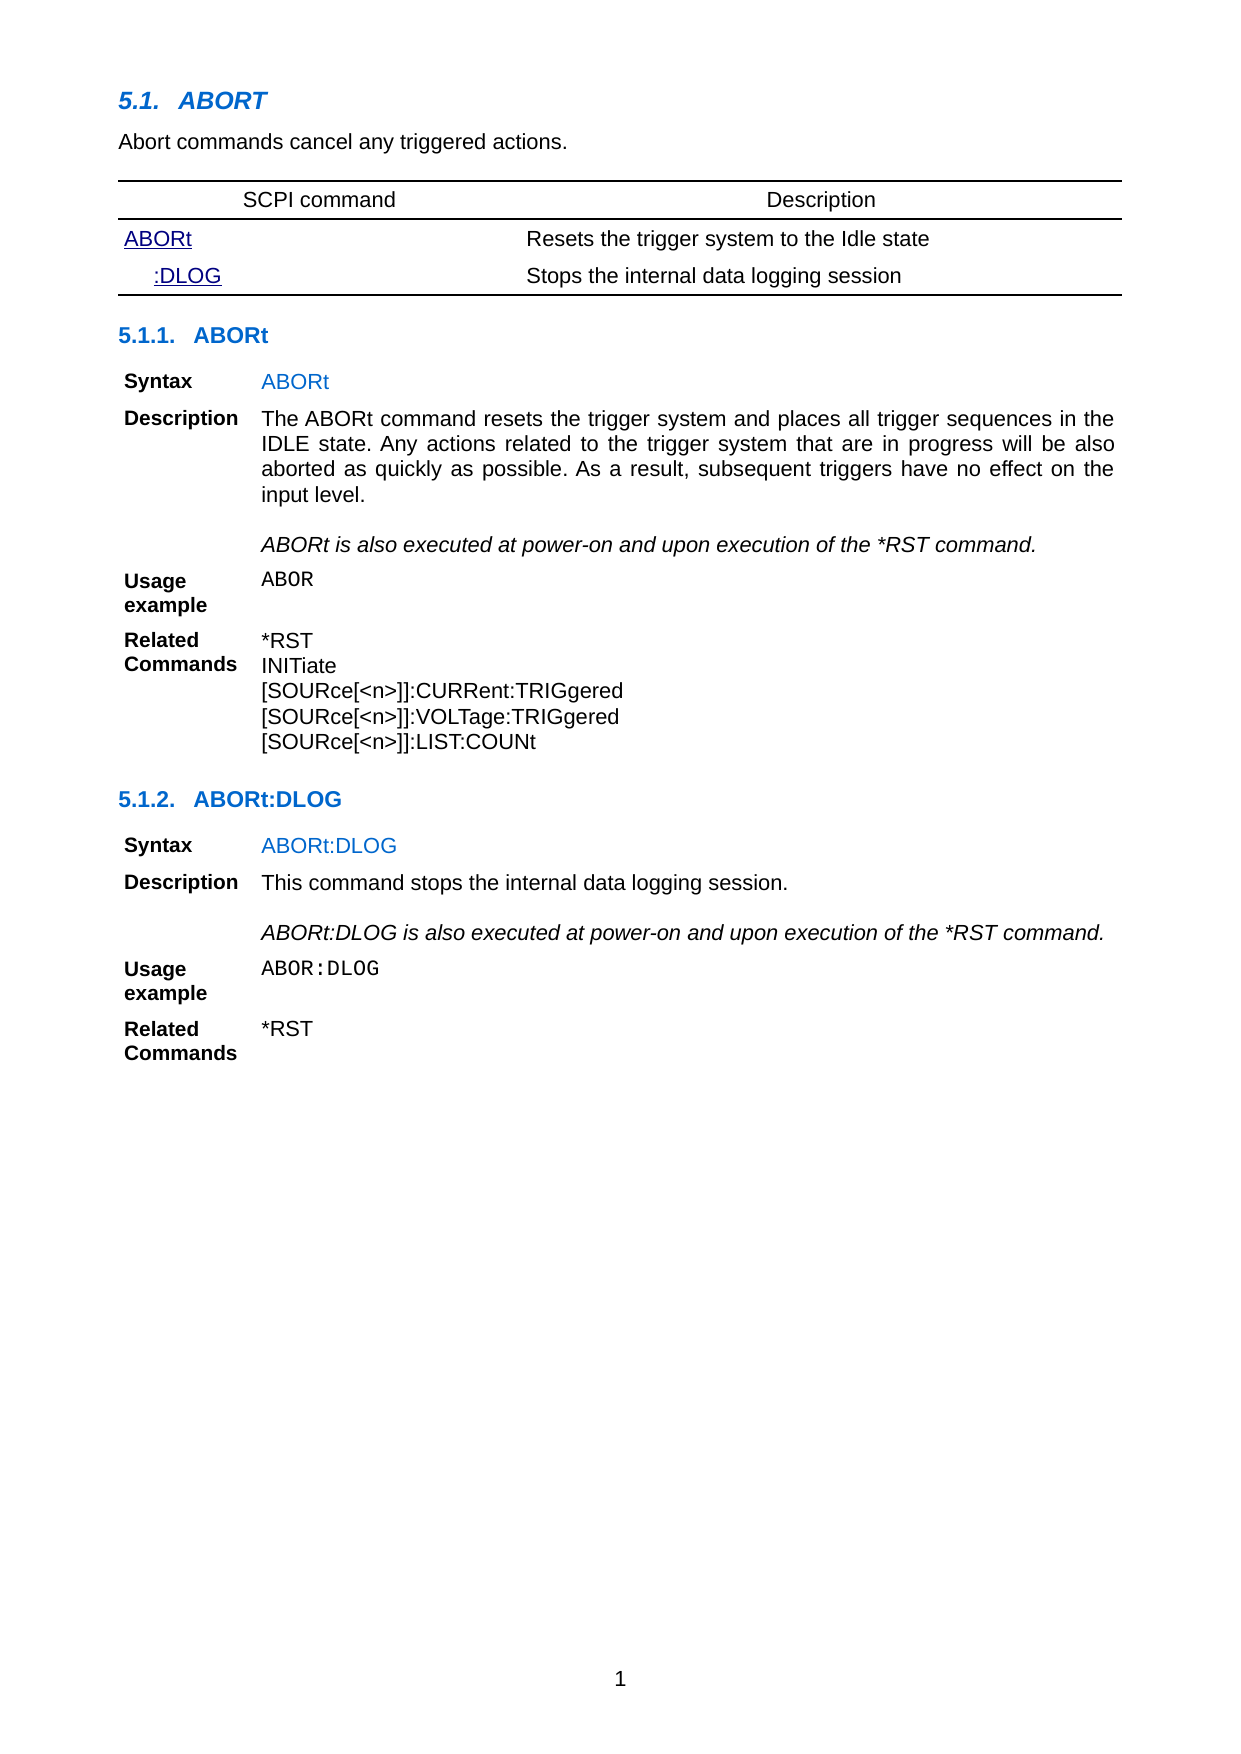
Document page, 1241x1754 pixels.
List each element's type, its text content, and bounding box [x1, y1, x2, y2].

table_header Syntax [118, 364, 255, 400]
table_cell Description [118, 400, 255, 563]
table_cell Usage example [118, 951, 255, 1011]
table_cell :DLOG [118, 257, 521, 294]
text Abort commands cancel any triggered actions. [118, 129, 1122, 154]
table_cell This command stops the internal data logging session. ABORt:DLOG is also executed at power-on and upon execution of the *RST command. [255, 864, 1122, 951]
table_header ABORt [255, 364, 1122, 400]
table_cell Resets the trigger system to the Idle state [521, 220, 1122, 257]
table_header ABORt:DLOG [255, 828, 1122, 864]
table_cell Related Commands [118, 622, 255, 760]
table_cell Usage example [118, 563, 255, 622]
subtitle ABORT [118, 86, 1122, 114]
table_cell Description [118, 864, 255, 951]
table_cell ABORt [118, 220, 521, 257]
table_header Description [521, 182, 1122, 218]
subtitle ABORt [118, 322, 1122, 349]
table_cell The ABORt command resets the trigger system and places all trigger sequences in the IDLE state. Any actions related to the trigger system that are in progress will be also aborted as quickly as possible. As a result, subsequent triggers have no effect on the input level. ABORt is also executed at power-on and upon execution of the *RST command. [255, 400, 1122, 563]
table_cell Stops the internal data logging session [521, 257, 1122, 294]
table_cell ABOR [255, 563, 1122, 622]
table_cell Related Commands [118, 1011, 255, 1070]
subtitle ABORt:DLOG [118, 786, 1122, 813]
table_header SCPI command [118, 182, 521, 218]
table_cell ABOR:DLOG [255, 951, 1122, 1011]
table_cell *RST [255, 1011, 1122, 1070]
table_cell *RST INITiate [SOURce[<n>]]:CURRent:TRIGgered [SOURce[<n>]]:VOLTage:TRIGgered [SOURce[<n>]]:LIST:COUNt [255, 622, 1122, 760]
table_header Syntax [118, 828, 255, 864]
